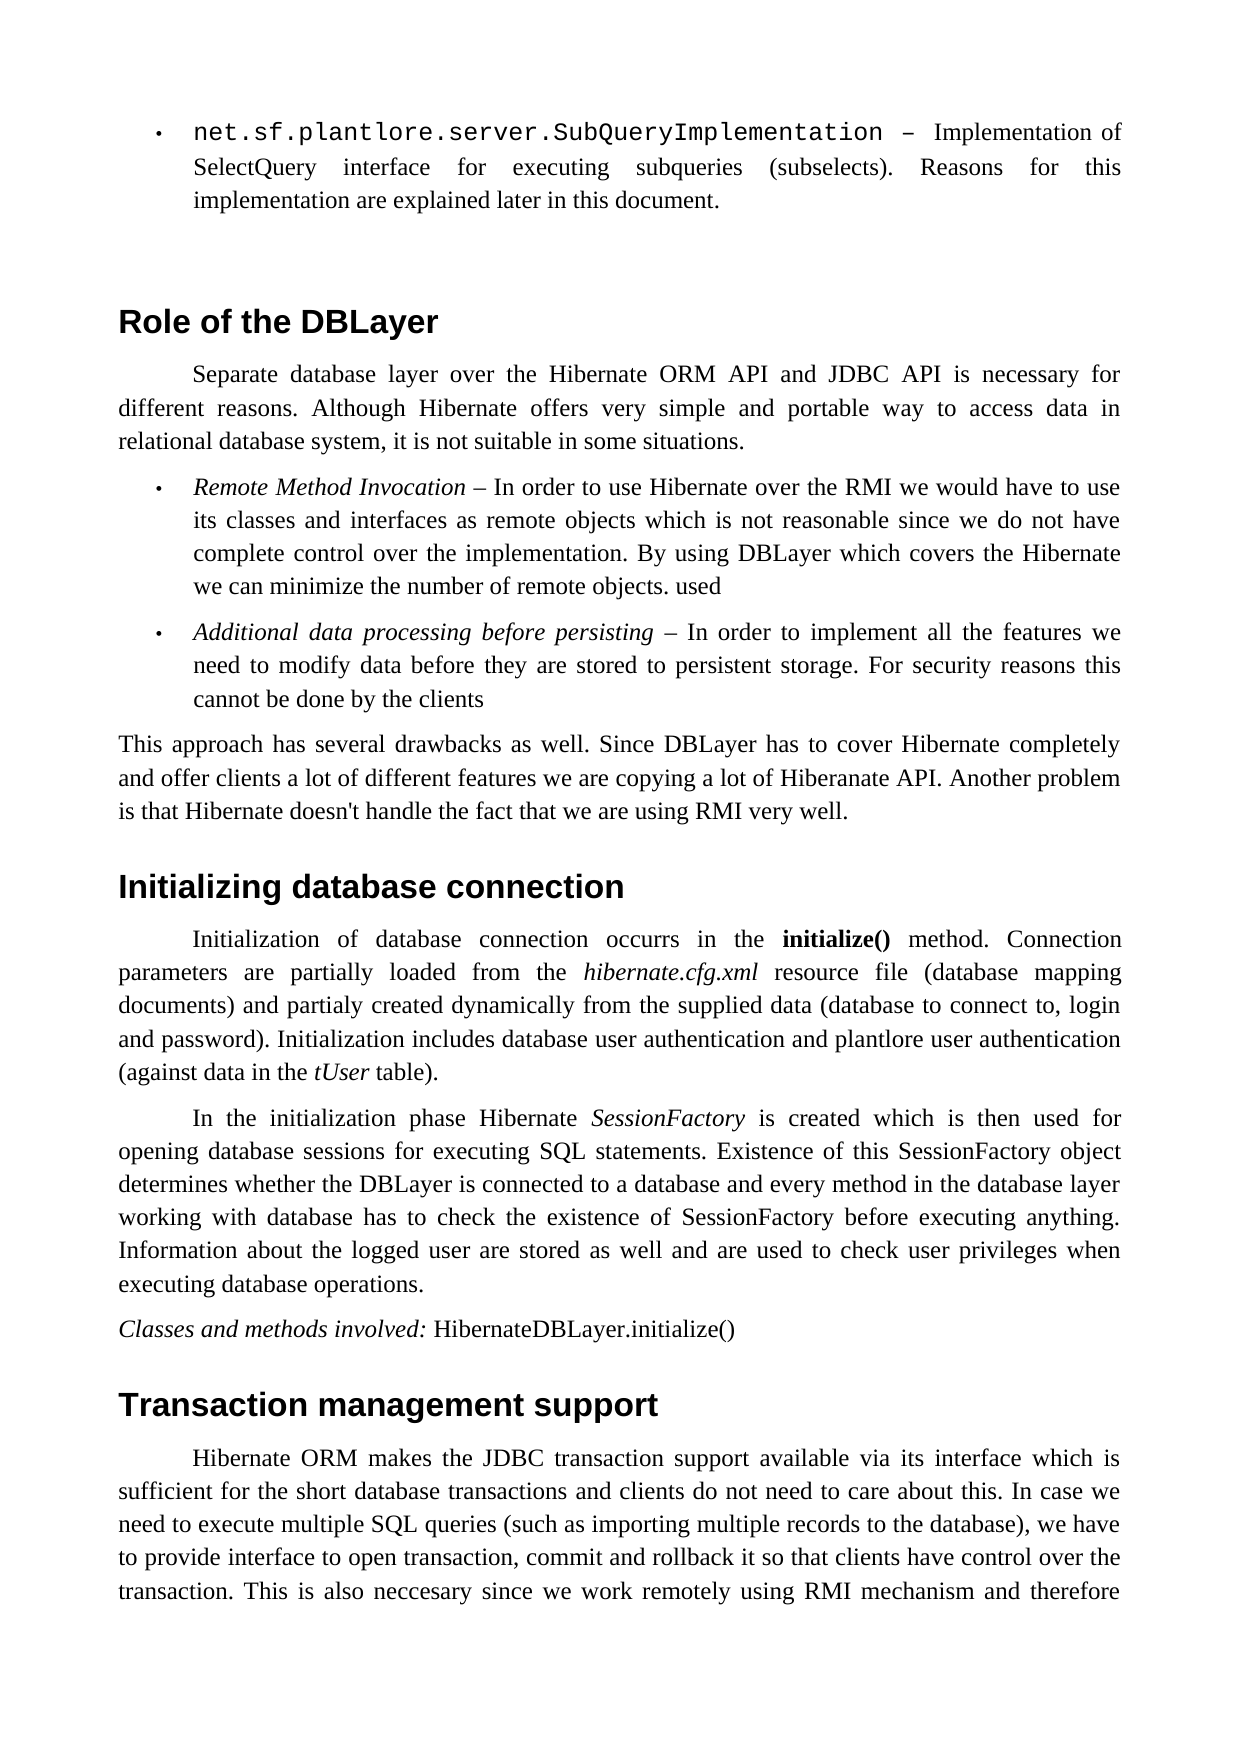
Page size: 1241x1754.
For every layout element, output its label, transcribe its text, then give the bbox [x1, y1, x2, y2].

text This approach has several drawbacks as well. Since DBLayer has to cover Hibernate completely and offer clients a lot of different features we are copying a lot of Hiberanate API. Another problem is that Hibernate doesn't handle the fact that we are using RMI very well. [118, 730, 1122, 824]
text Initialization of database connection occurrs in the initialize() method. Connection parameters are partially loaded from the hibernate.cfg.xml resource file (database mapping documents) and partialy created dynamically from the supplied data (database to connect to, login and password). Initialization includes database user authentication and plantlore user authentication (against data in the tUser table). [118, 925, 1122, 1086]
subtitle Transaction management support [118, 1386, 1122, 1424]
list Additional data processing before persisting – In order to implement all the features we need to modify data before they are stored to persistent storage. For security reasons this cannot be done by the clients [156, 618, 1122, 712]
text In the initialization phase Hibernate SessionFactory is created which is then used for opening database sessions for executing SQL statements. Existence of this SessionFactory object determines whether the DBLayer is connected to a database and every method in the database layer working with database has to check the existence of SessionFactory before executing anything. Information about the logged user are stored as well and are used to check user privileges when executing database operations. [118, 1104, 1122, 1298]
text Hibernate ORM makes the JDBC transaction support available via its interface which is sufficient for the short database transactions and clients do not need to care about this. In case we need to execute multiple SQL queries (such as importing multiple records to the database), we have to provide interface to open transaction, commit and rollback it so that clients have control over the transaction. This is also neccesary since we work remotely using RMI mechanism and therefore [118, 1444, 1122, 1604]
text Classes and methods involved: HibernateDBLayer.initialize() [118, 1316, 1122, 1343]
list Remote Method Invocation – In order to use Hibernate over the RMI we would have to use its classes and interfaces as remote objects which is not reasonable since we do not have complete control over the implementation. By using DBLayer which covers the Hibernate we can minimize the number of remote objects. used [156, 473, 1122, 600]
list net.sf.plantlore.server.SubQueryImplementation – Implementation of SelectQuery interface for executing subqueries (subselects). Reasons for this implementation are explained later in this document. [156, 118, 1122, 214]
text Separate database layer over the Hibernate ORM API and JDBC API is necessary for different reasons. Although Hibernate offers very simple and portable way to access data in relational database system, it is not suitable in some situations. [118, 361, 1122, 455]
subtitle Role of the DBLayer [118, 303, 1122, 341]
subtitle Initializing database connection [118, 868, 1122, 905]
